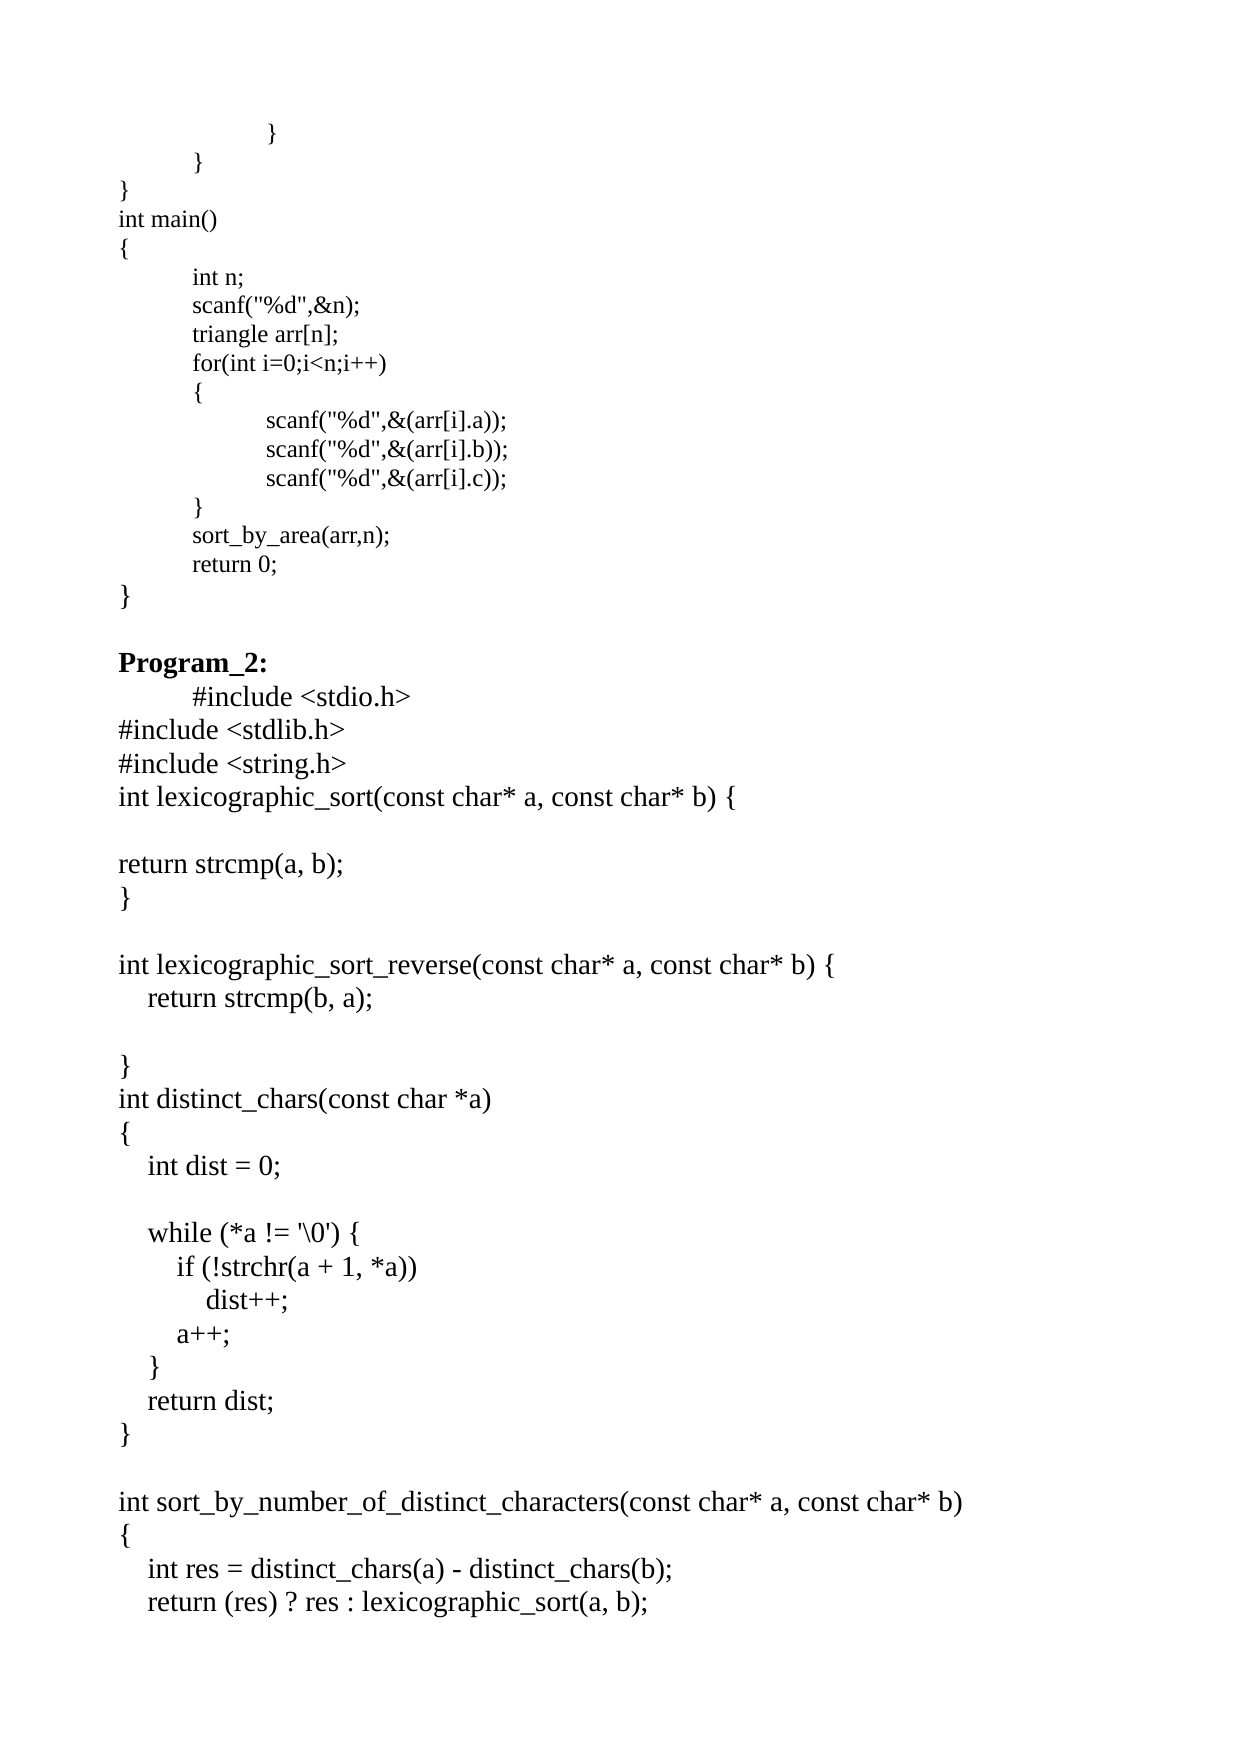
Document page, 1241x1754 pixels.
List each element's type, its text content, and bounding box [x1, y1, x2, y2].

text int sort_by_number_of_distinct_characters(const char* a, const char* b) [118, 1484, 1122, 1517]
text #include <stdio.h> [118, 679, 1122, 712]
text if (!strchr(a + 1, *a)) [118, 1249, 1122, 1282]
text return (res) ? res : lexicographic_sort(a, b); [118, 1584, 1122, 1618]
text { [118, 233, 1122, 262]
text int dist = 0; [118, 1148, 1122, 1182]
text scanf("%d",&(arr[i].a)); [118, 406, 1122, 434]
text int lexicographic_sort_reverse(const char* a, const char* b) { [118, 947, 1122, 981]
text { [118, 1115, 1122, 1148]
text } [118, 492, 1122, 521]
text } [118, 118, 1122, 147]
text a++; [118, 1316, 1122, 1349]
text return dist; [118, 1383, 1122, 1417]
text scanf("%d",&(arr[i].b)); [118, 434, 1122, 463]
text #include <string.h> [118, 746, 1122, 779]
text sort_by_area(arr,n); [118, 521, 1122, 549]
text triangle arr[n]; [118, 319, 1122, 348]
text int res = distinct_chars(a) - distinct_chars(b); [118, 1551, 1122, 1584]
text int lexicographic_sort(const char* a, const char* b) { [118, 779, 1122, 813]
text return strcmp(b, a); [118, 981, 1122, 1014]
text return 0; [118, 549, 1122, 578]
text return strcmp(a, b); [118, 846, 1122, 880]
text { [118, 377, 1122, 406]
text } [118, 176, 1122, 204]
text } [118, 1417, 1122, 1450]
text scanf("%d",&n); [118, 291, 1122, 319]
text while (*a != '\0') { [118, 1215, 1122, 1249]
text { [118, 1517, 1122, 1551]
text } [118, 578, 1122, 612]
text dist++; [118, 1282, 1122, 1316]
text scanf("%d",&(arr[i].c)); [118, 463, 1122, 492]
text Program_2: [118, 645, 1122, 679]
text } [118, 1349, 1122, 1383]
text } [118, 1048, 1122, 1081]
text int n; [118, 262, 1122, 291]
text int main() [118, 204, 1122, 233]
text for(int i=0;i<n;i++) [118, 348, 1122, 377]
text } [118, 147, 1122, 176]
text } [118, 880, 1122, 913]
text int distinct_chars(const char *a) [118, 1081, 1122, 1115]
text #include <stdlib.h> [118, 712, 1122, 746]
